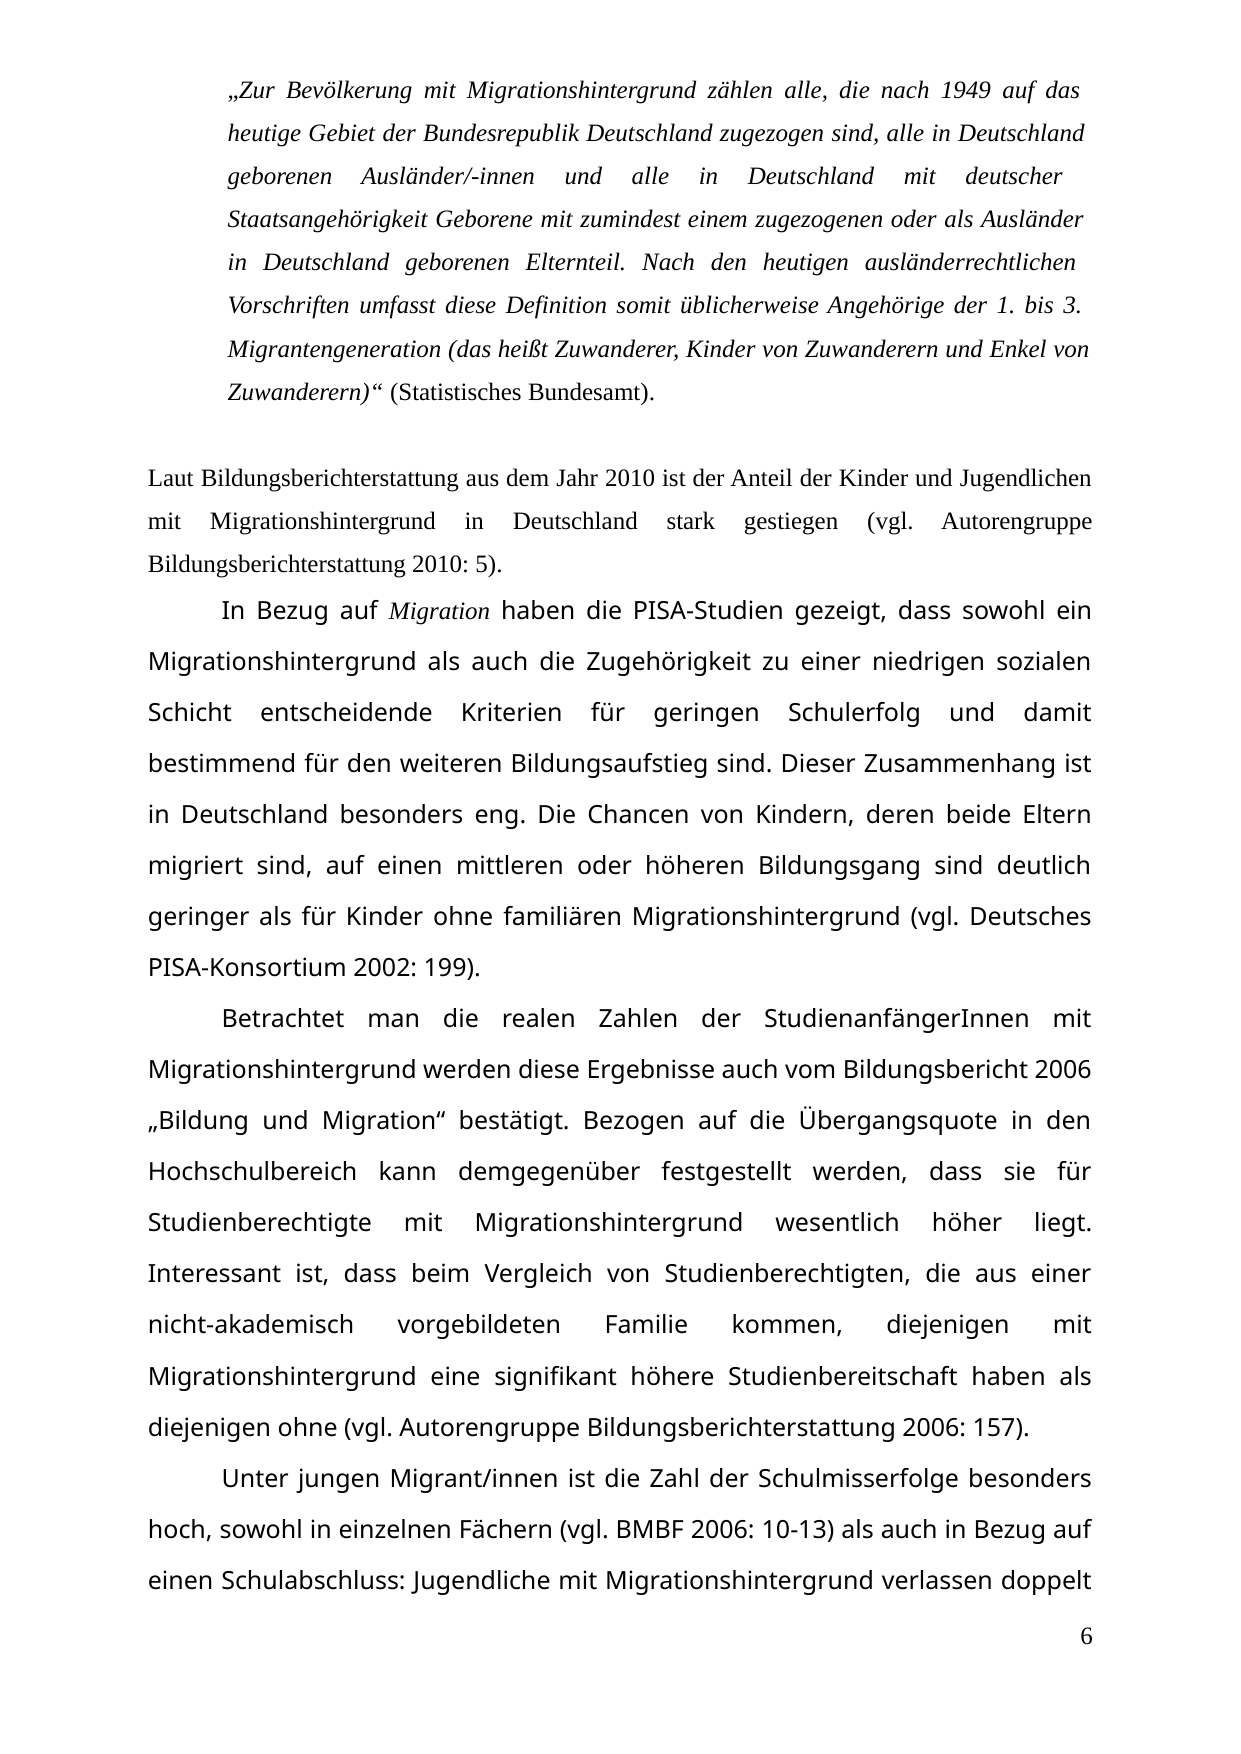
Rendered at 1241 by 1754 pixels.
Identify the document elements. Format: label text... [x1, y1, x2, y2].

text Unter jungen Migrant/innen ist die Zahl der Schulmisserfolge besonders hoch, sowohl in einzelnen Fächern (vgl. BMBF 2006: 10-13) als auch in Bezug auf einen Schulabschluss: Jugendliche mit Migrationshintergrund verlassen doppelt [148, 1460, 1093, 1596]
text „Zur Bevölkerung mit Migrationshintergrund zählen alle, die nach 1949 auf das heutige Gebiet der Bundesrepublik Deutschland zugezogen sind, alle in Deutschland geborenen Ausländer/-innen und alle in Deutschland mit deutscher Staatsangehörigkeit Geborene mit zumindest einem zugezogenen oder als Ausländer in Deutschland geborenen Elternteil. Nach den heutigen ausländerrechtlichen Vorschriften umfasst diese Definition somit üblicherweise Angehörige der 1. bis 3. Migrantengeneration (das heißt Zuwanderer, Kinder von Zuwanderern und Enkel von Zuwanderern)“ (Statistisches Bundesamt). [153, 75, 1093, 406]
text Betrachtet man die realen Zahlen der StudienanfängerInnen mit Migrationshintergrund werden diese Ergebnisse auch vom Bildungsbericht 2006 „Bildung und Migration“ bestätigt. Bezogen auf die Übergangsquote in den Hochschulbereich kann demgegenüber festgestellt werden, dass sie für Studienberechtigte mit Migrationshintergrund wesentlich höher liegt. Interessant ist, dass beim Vergleich von Studienberechtigten, die aus einer nicht-akademisch vorgebildeten Familie kommen, diejenigen mit Migrationshintergrund eine signifikant höhere Studienbereitschaft haben als diejenigen ohne (vgl. Autorengruppe Bildungsberichterstattung 2006: 157). [148, 1001, 1093, 1443]
text Laut Bildungsberichterstattung aus dem Jahr 2010 ist der Anteil der Kinder und Jugendlichen mit Migrationshintergrund in Deutschland stark gestiegen (vgl. Autorengruppe Bildungsberichterstattung 2010: 5). [148, 463, 1093, 578]
text In Bezug auf Migration haben die PISA-Studien gezeigt, dass sowohl ein Migrationshintergrund als auch die Zugehörigkeit zu einer niedrigen sozialen Schicht entscheidende Kriterien für geringen Schulerfolg und damit bestimmend für den weiteren Bildungsaufstieg sind. Dieser Zusammenhang ist in Deutschland besonders eng. Die Chancen von Kindern, deren beide Eltern migriert sind, auf einen mittleren oder höheren Bildungsgang sind deutlich geringer als für Kinder ohne familiären Migrationshintergrund (vgl. Deutsches PISA-Konsortium 2002: 199). [148, 592, 1093, 984]
